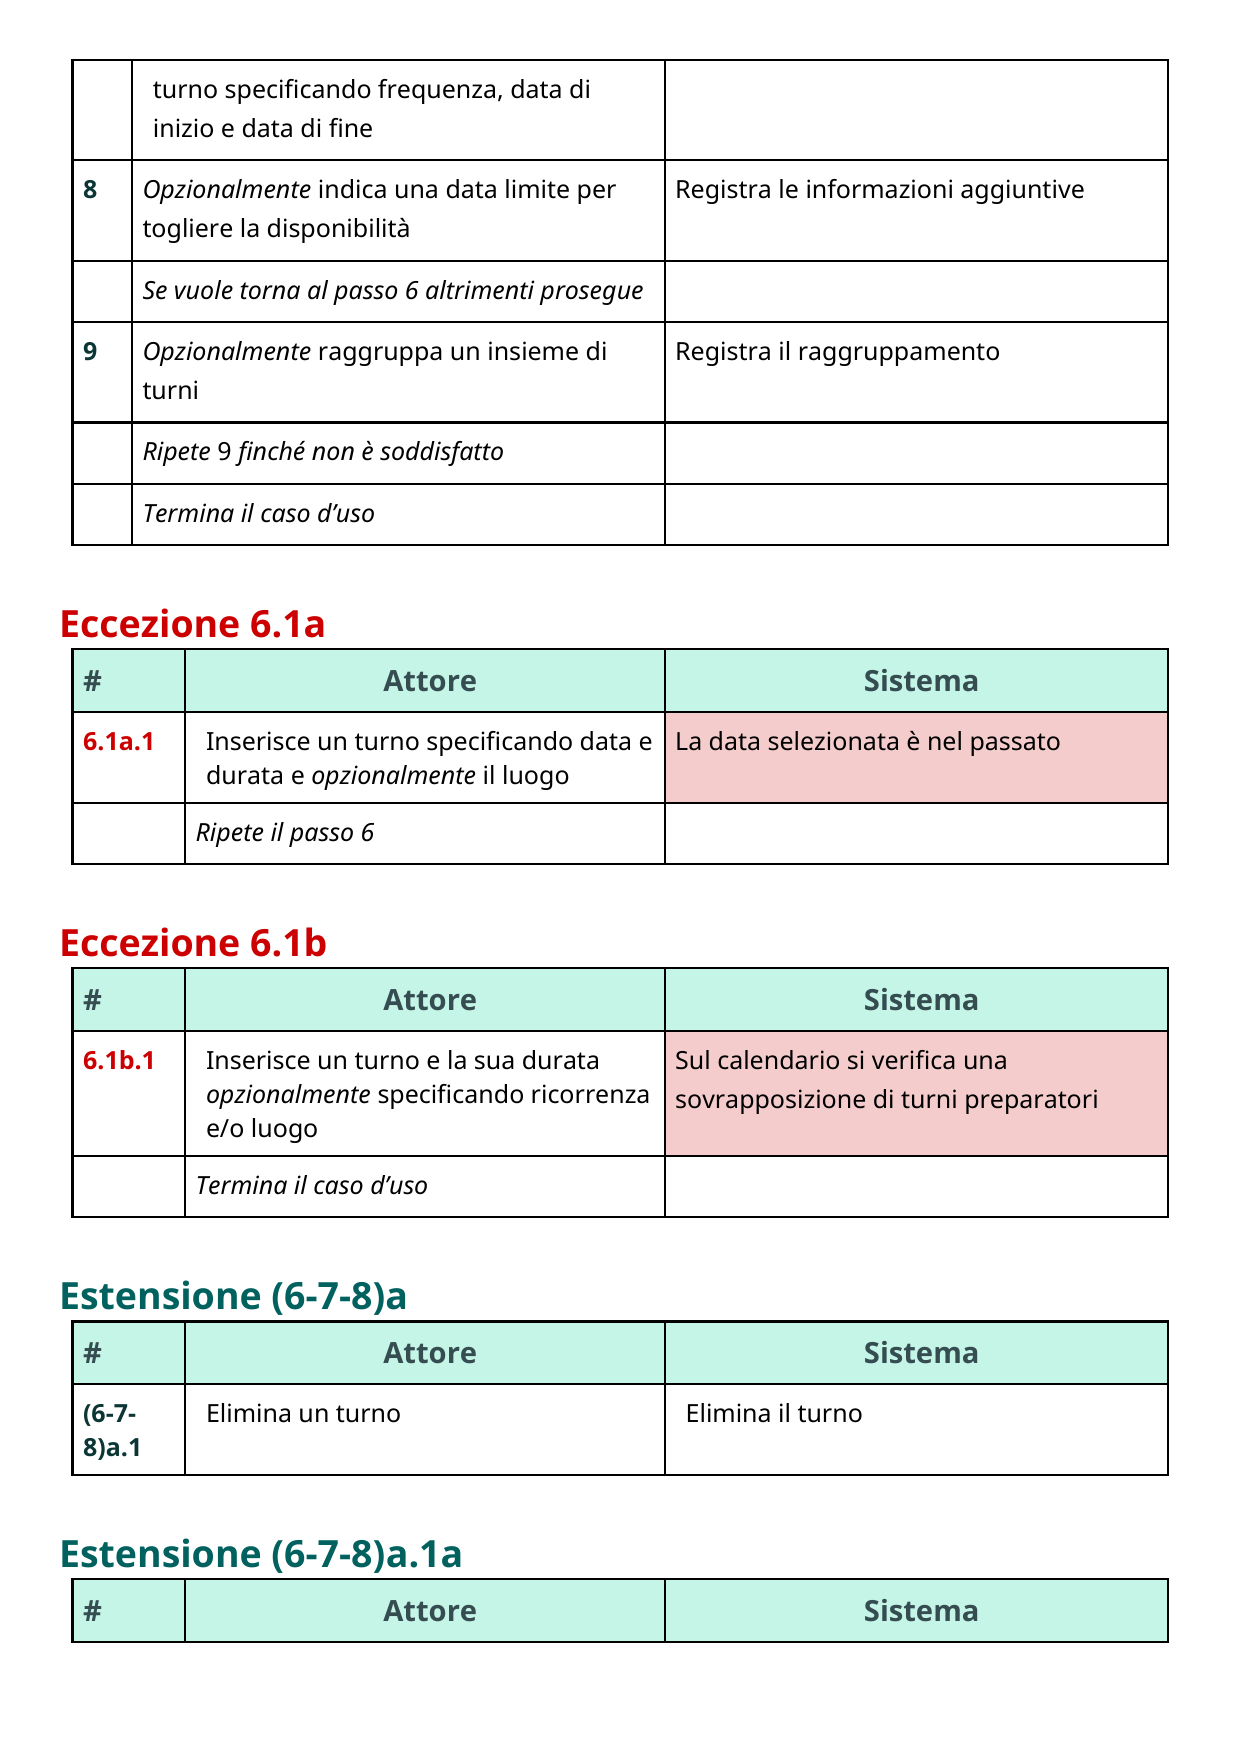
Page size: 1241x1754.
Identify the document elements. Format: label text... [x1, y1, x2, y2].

table_header # [74, 969, 184, 1030]
table_cell [666, 61, 1167, 159]
table_cell Elimina il turno [666, 1385, 1167, 1474]
table_header # [74, 650, 184, 711]
table_cell Registra le informazioni aggiuntive [666, 161, 1167, 260]
table_cell 6.1a.1 [74, 713, 184, 802]
table_header Sistema [666, 1580, 1167, 1641]
table_cell [74, 485, 131, 544]
table_cell [74, 262, 131, 321]
table_cell Inserisce un turno specificando data e durata e opzionalmente il luogo [186, 713, 664, 802]
table_cell [74, 424, 131, 483]
table_cell 6.1b.1 [74, 1032, 184, 1155]
table_cell [666, 804, 1167, 863]
table_header # [74, 1323, 184, 1383]
subtitle Estensione (6-7-8)a [59, 1269, 1181, 1320]
table_header Attore [186, 969, 664, 1030]
table_header Attore [186, 1323, 664, 1383]
table_header Sistema [666, 1323, 1167, 1383]
table_cell [666, 424, 1167, 483]
subtitle Eccezione 6.1b [59, 916, 1181, 967]
subtitle Estensione (6-7-8)a.1a [59, 1527, 1181, 1578]
table_header Attore [186, 650, 664, 711]
table_cell La data selezionata è nel passato [666, 713, 1167, 802]
table_cell Elimina un turno [186, 1385, 664, 1474]
table_cell Sul calendario si verifica una sovrapposizione di turni preparatori [666, 1032, 1167, 1155]
table_cell Registra il raggruppamento [666, 323, 1167, 421]
table_header Sistema [666, 650, 1167, 711]
table_header # [74, 1580, 184, 1641]
table_cell Termina il caso d’uso [133, 485, 664, 544]
table_cell [74, 1157, 184, 1216]
table_cell Opzionalmente raggruppa un insieme di turni [133, 323, 664, 421]
table_cell [666, 485, 1167, 544]
table_cell [74, 61, 131, 159]
table_cell Se vuole torna al passo 6 altrimenti prosegue [133, 262, 664, 321]
table_header Attore [186, 1580, 664, 1641]
table_cell turno specificando frequenza, data di inizio e data di fine [133, 61, 664, 159]
table_header Sistema [666, 969, 1167, 1030]
table_cell [666, 262, 1167, 321]
table_cell Ripete 9 finché non è soddisfatto [133, 424, 664, 483]
table_cell Ripete il passo 6 [186, 804, 664, 863]
table_cell 8 [74, 161, 131, 260]
table_cell [74, 804, 184, 863]
table_cell Inserisce un turno e la sua durata opzionalmente specificando ricorrenza e/o luogo [186, 1032, 664, 1155]
table_cell [666, 1157, 1167, 1216]
table_cell 9 [74, 323, 131, 421]
table_cell (6-7-8)a.1 [74, 1385, 184, 1474]
table_cell Termina il caso d’uso [186, 1157, 664, 1216]
subtitle Eccezione 6.1a [59, 597, 1181, 648]
table_cell Opzionalmente indica una data limite per togliere la disponibilità [133, 161, 664, 260]
